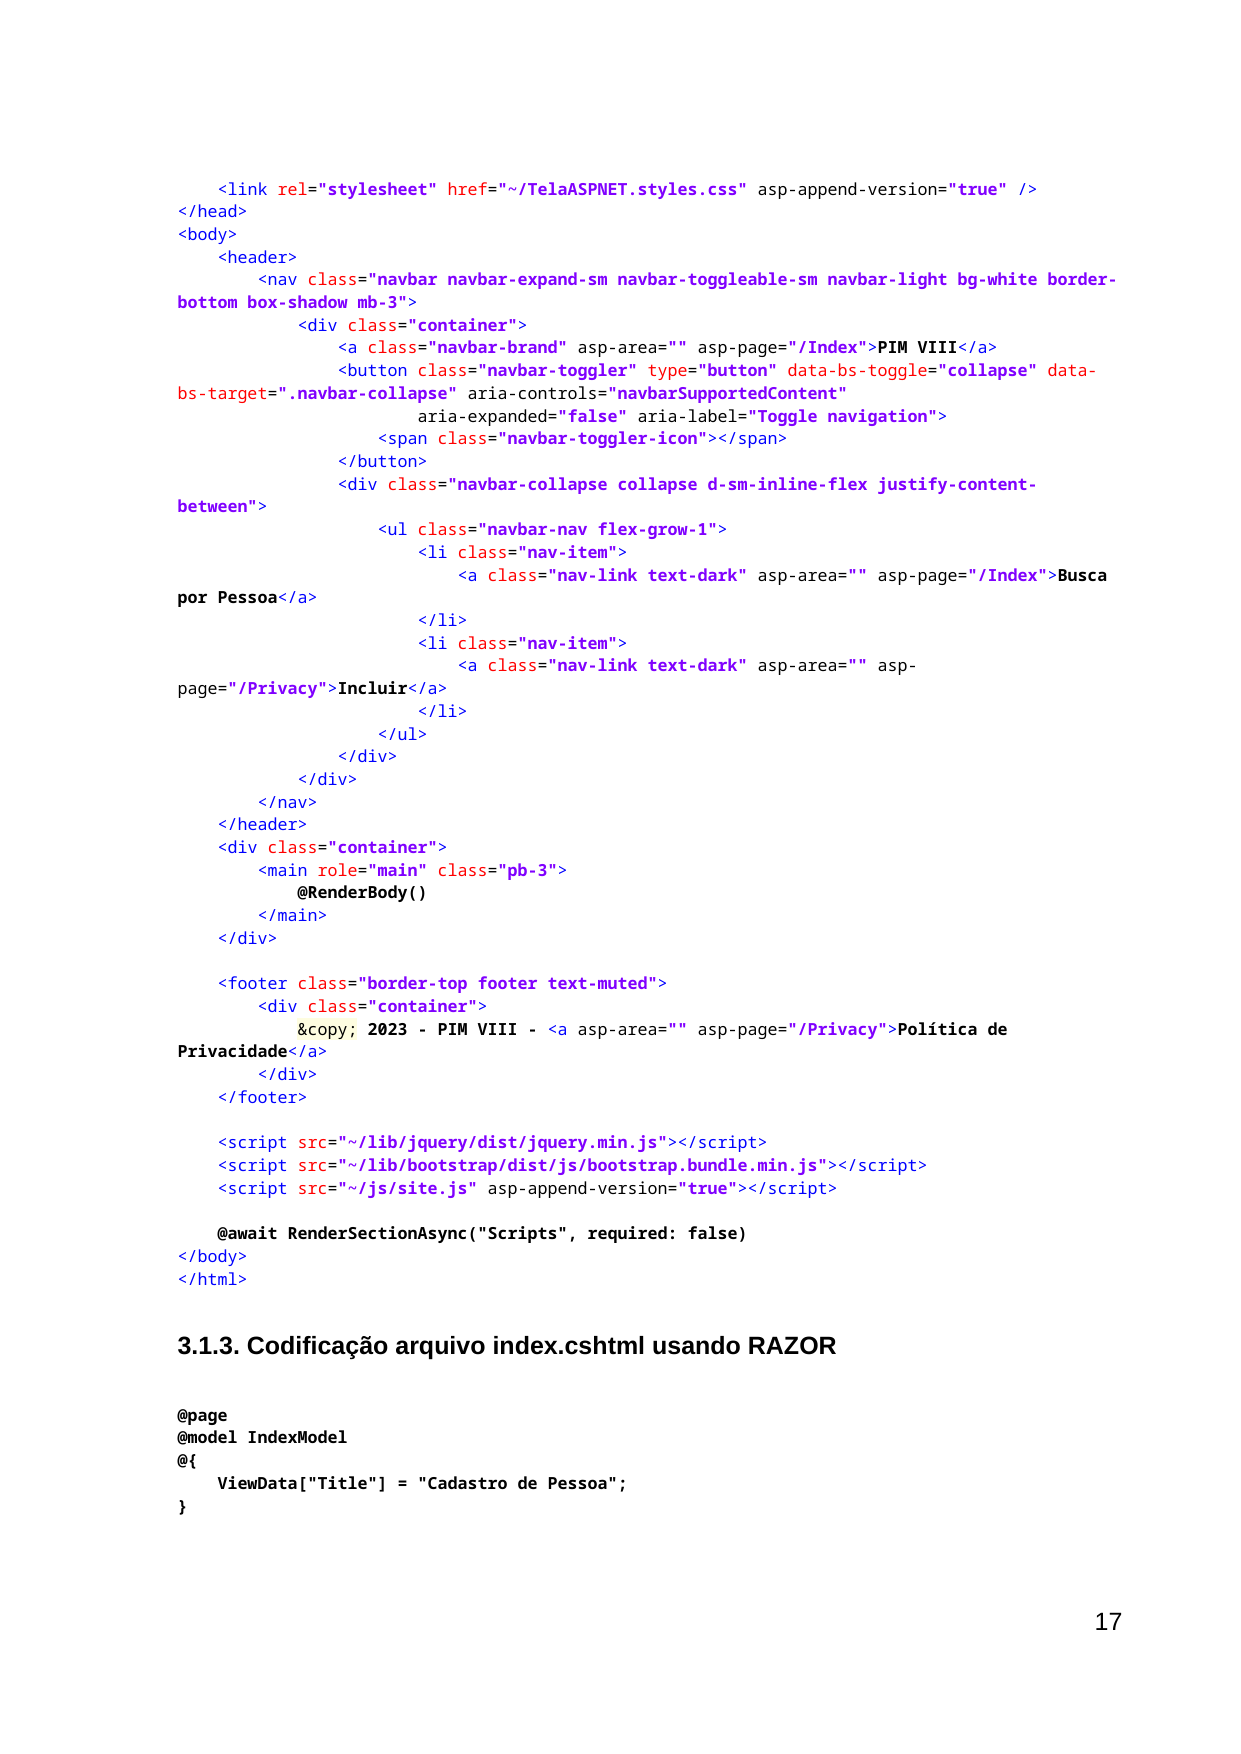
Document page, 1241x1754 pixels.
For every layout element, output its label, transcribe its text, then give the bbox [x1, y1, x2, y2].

text </div> [177, 927, 1122, 949]
text <link rel="stylesheet" href="~/TelaASPNET.styles.css" asp-append-version="true" /> [177, 177, 1122, 200]
text @RenderBody() [177, 881, 1122, 904]
text <script src="~/lib/jquery/dist/jquery.min.js"></script> [177, 1131, 1122, 1154]
text <footer class="border-top footer text-muted"> [177, 972, 1122, 995]
text @model IndexModel [177, 1426, 1122, 1449]
text <div class="container"> [177, 313, 1122, 336]
text </ul> [177, 722, 1122, 745]
text <span class="navbar-toggler-icon"></span> [177, 427, 1122, 450]
text </nav> [177, 790, 1122, 813]
text @{ [177, 1449, 1122, 1471]
text </div> [177, 768, 1122, 790]
text <a class="navbar-brand" asp-area="" asp-page="/Index">PIM VIII</a> [177, 336, 1122, 359]
text <header> [177, 245, 1122, 268]
text } [177, 1494, 1122, 1517]
text </li> [177, 699, 1122, 722]
text <a class="nav-link text-dark" asp-area="" asp-page="/Privacy">Incluir</a> [177, 654, 1122, 699]
text </div> [177, 1063, 1122, 1086]
text ViewData["Title"] = "Cadastro de Pessoa"; [177, 1471, 1122, 1494]
text <li class="nav-item"> [177, 541, 1122, 563]
text </head> [177, 200, 1122, 223]
text aria-expanded="false" aria-label="Toggle navigation"> [177, 404, 1122, 427]
text <button class="navbar-toggler" type="button" data-bs-toggle="collapse" data-bs-target=".navbar-collapse" aria-controls="navbarSupportedContent" [177, 359, 1122, 404]
text <script src="~/js/site.js" asp-append-version="true"></script> [177, 1176, 1122, 1199]
text <div class="container"> [177, 836, 1122, 858]
text </body> [177, 1244, 1122, 1267]
text </li> [177, 609, 1122, 631]
text <ul class="navbar-nav flex-grow-1"> [177, 518, 1122, 541]
text <div class="container"> [177, 995, 1122, 1017]
text <a class="nav-link text-dark" asp-area="" asp-page="/Index">Busca por Pessoa</a> [177, 563, 1122, 609]
text &copy; 2023 - PIM VIII - <a asp-area="" asp-page="/Privacy">Política de Privacidade</a> [177, 1017, 1122, 1063]
text <script src="~/lib/bootstrap/dist/js/bootstrap.bundle.min.js"></script> [177, 1154, 1122, 1176]
text 3.1.3. Codificação arquivo index.cshtml usando RAZOR [177, 1331, 1122, 1359]
text </main> [177, 904, 1122, 927]
text <body> [177, 223, 1122, 245]
text <nav class="navbar navbar-expand-sm navbar-toggleable-sm navbar-light bg-white border-bottom box-shadow mb-3"> [177, 268, 1122, 313]
text @page [177, 1403, 1122, 1426]
text </div> [177, 745, 1122, 768]
text @await RenderSectionAsync("Scripts", required: false) [177, 1222, 1122, 1244]
text </button> [177, 450, 1122, 472]
text <li class="nav-item"> [177, 631, 1122, 654]
text <div class="navbar-collapse collapse d-sm-inline-flex justify-content-between"> [177, 472, 1122, 518]
text </html> [177, 1267, 1122, 1290]
text </footer> [177, 1086, 1122, 1108]
text <main role="main" class="pb-3"> [177, 858, 1122, 881]
text </header> [177, 813, 1122, 836]
